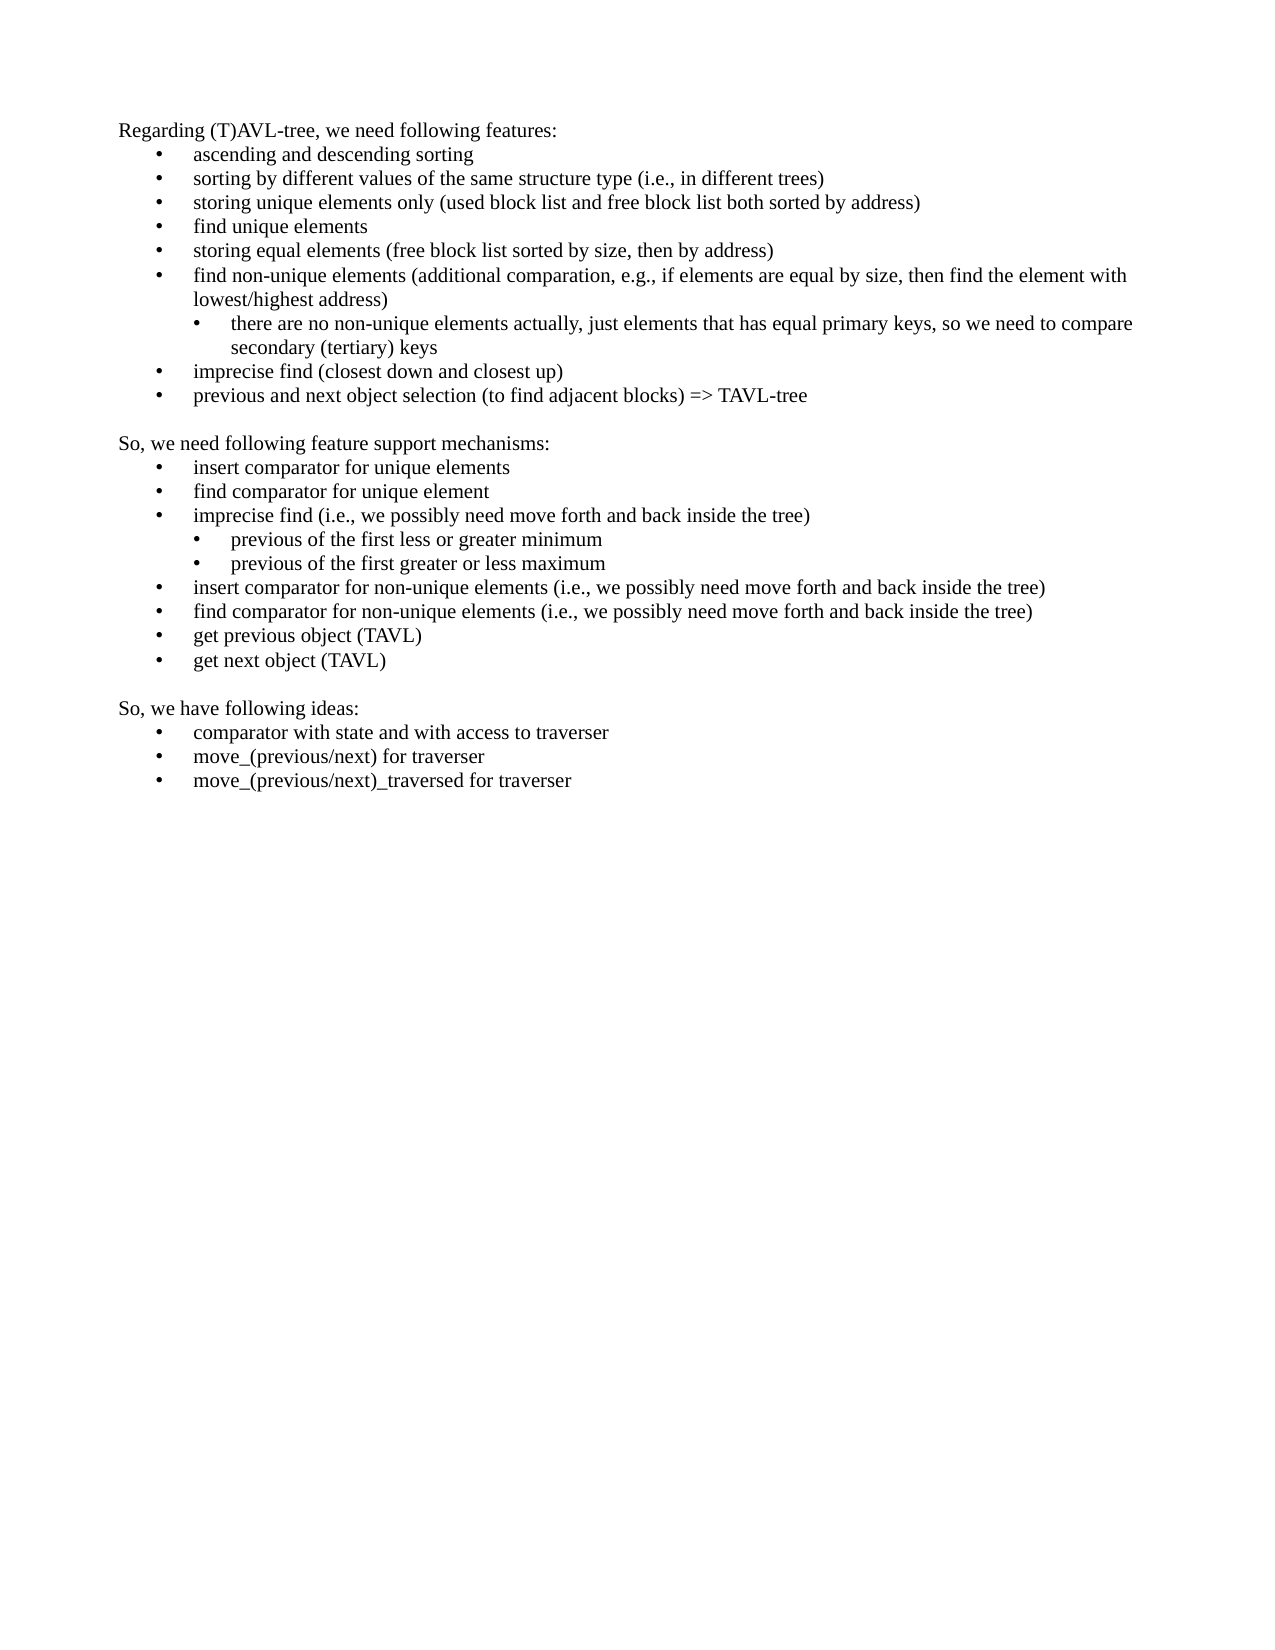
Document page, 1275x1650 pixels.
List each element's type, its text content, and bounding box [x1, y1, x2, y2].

list find non-unique elements (additional comparation, e.g., if elements are equal by size, then find the element with lowest/highest address) [156, 262, 1157, 311]
list insert comparator for unique elements [156, 455, 1157, 479]
text Regarding (T)AVL-tree, we need following features: [118, 118, 1157, 142]
list comparator with state and with access to traverser [156, 720, 1157, 744]
list previous and next object selection (to find adjacent blocks) => TAVL-tree [156, 383, 1157, 407]
list find unique elements [156, 214, 1157, 238]
list move_(previous/next)_traversed for traverser [156, 768, 1157, 792]
list sorting by different values of the same structure type (i.e., in different trees) [156, 166, 1157, 190]
list find comparator for unique element [156, 479, 1157, 503]
list storing unique elements only (used block list and free block list both sorted by address) [156, 190, 1157, 214]
list previous of the first less or greater minimum [193, 527, 1157, 551]
list get next object (TAVL) [156, 647, 1157, 672]
list imprecise find (closest down and closest up) [156, 359, 1157, 383]
text So, we have following ideas: [118, 696, 1157, 720]
list insert comparator for non-unique elements (i.e., we possibly need move forth and back inside the tree) [156, 575, 1157, 599]
list storing equal elements (free block list sorted by size, then by address) [156, 238, 1157, 262]
text So, we need following feature support mechanisms: [118, 431, 1157, 455]
list move_(previous/next) for traverser [156, 744, 1157, 768]
list previous of the first greater or less maximum [193, 551, 1157, 575]
list there are no non-unique elements actually, just elements that has equal primary keys, so we need to compare secondary (tertiary) keys [193, 311, 1157, 359]
list ascending and descending sorting [156, 142, 1157, 166]
list imprecise find (i.e., we possibly need move forth and back inside the tree) [156, 503, 1157, 527]
list find comparator for non-unique elements (i.e., we possibly need move forth and back inside the tree) [156, 599, 1157, 623]
list get previous object (TAVL) [156, 623, 1157, 647]
